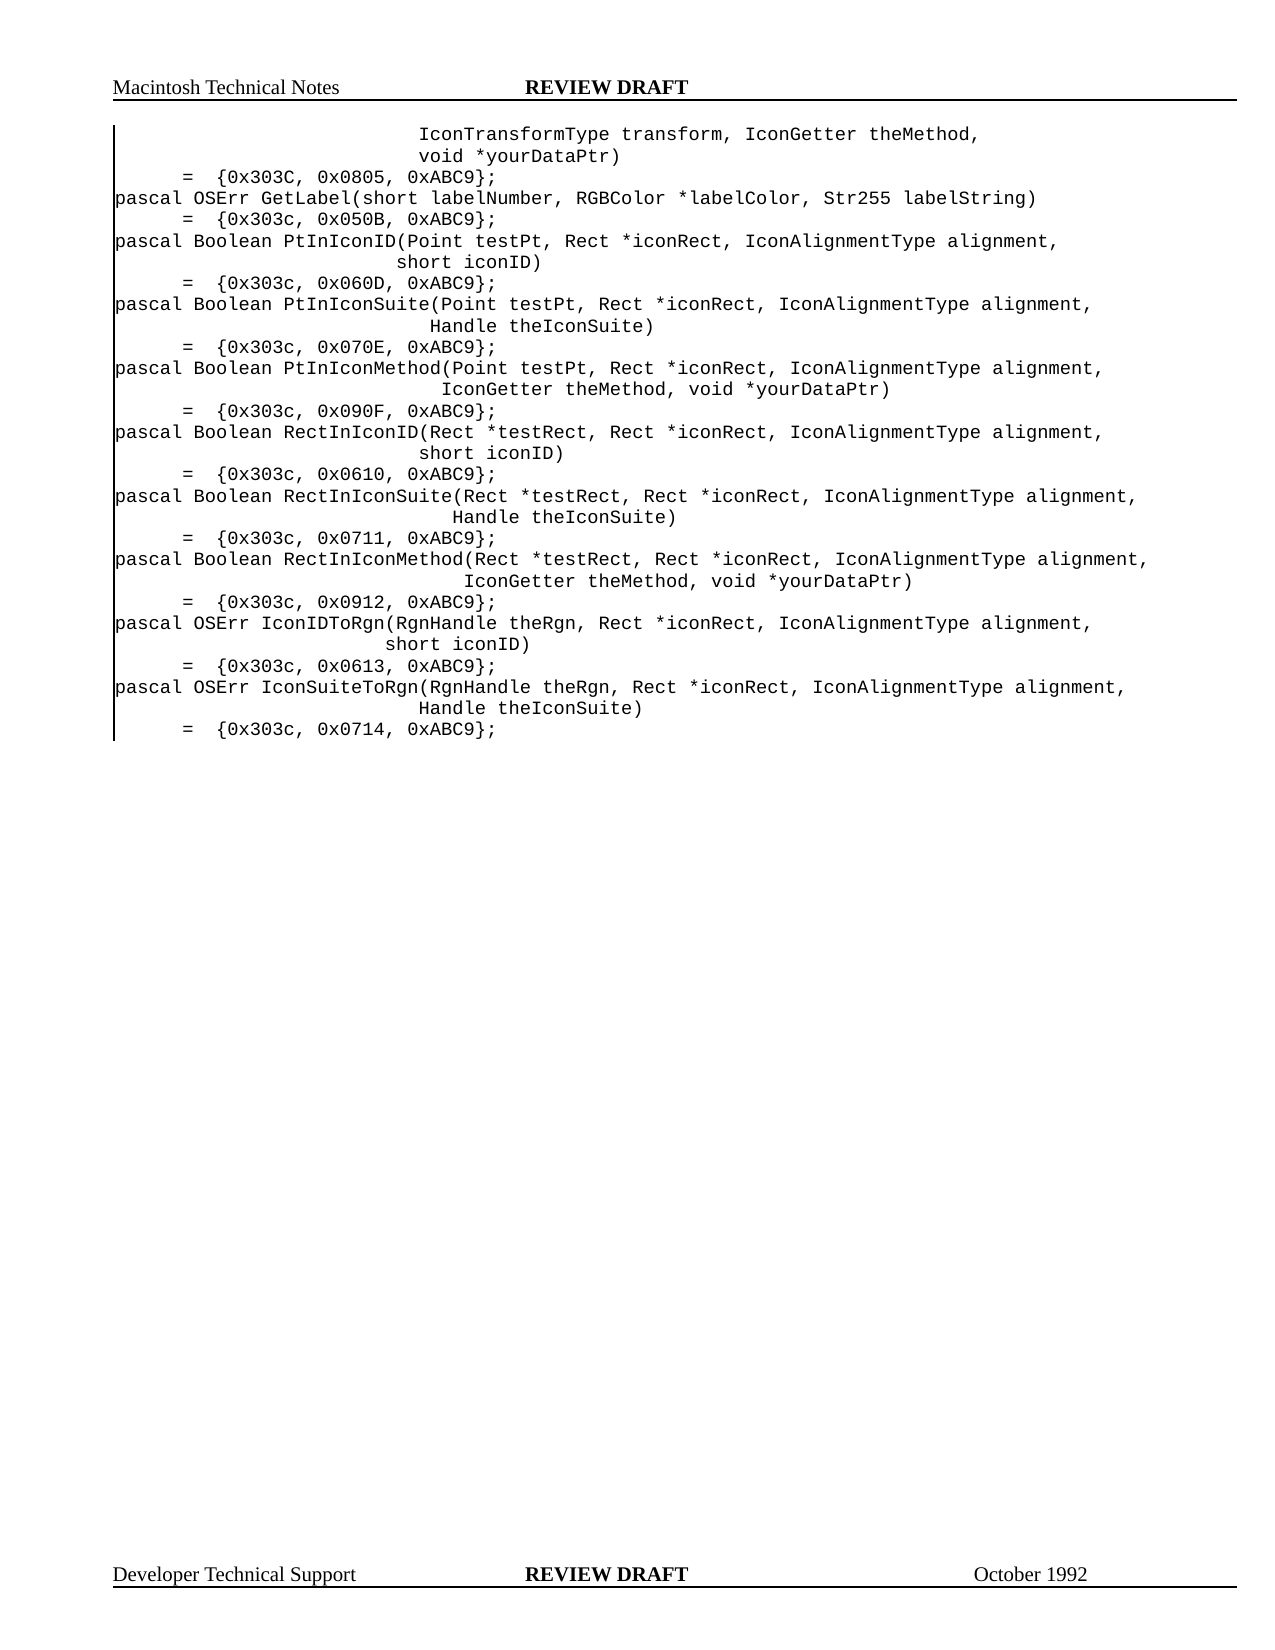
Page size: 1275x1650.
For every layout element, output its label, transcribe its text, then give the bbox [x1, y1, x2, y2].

text pascal Boolean PtInIconSuite(Point testPt, Rect *iconRect, IconAlignmentType alignment, [115, 295, 1237, 316]
text pascal OSErr IconSuiteToRgn(RgnHandle theRgn, Rect *iconRect, IconAlignmentType alignment, [115, 678, 1237, 699]
text = {0x303c, 0x050B, 0xABC9}; [115, 210, 1237, 231]
text pascal Boolean PtInIconID(Point testPt, Rect *iconRect, IconAlignmentType alignment, [115, 231, 1237, 253]
text = {0x303c, 0x0912, 0xABC9}; [115, 593, 1237, 614]
text = {0x303c, 0x060D, 0xABC9}; [115, 274, 1237, 295]
text IconGetter theMethod, void *yourDataPtr) [115, 380, 1237, 401]
text = {0x303C, 0x0805, 0xABC9}; [115, 168, 1237, 189]
text = {0x303c, 0x0613, 0xABC9}; [115, 656, 1237, 678]
text = {0x303c, 0x090F, 0xABC9}; [115, 401, 1237, 423]
text pascal OSErr IconIDToRgn(RgnHandle theRgn, Rect *iconRect, IconAlignmentType alignment, [115, 614, 1237, 635]
text pascal Boolean RectInIconID(Rect *testRect, Rect *iconRect, IconAlignmentType alignment, [115, 423, 1237, 444]
text = {0x303c, 0x0711, 0xABC9}; [115, 529, 1237, 550]
text IconGetter theMethod, void *yourDataPtr) [115, 571, 1237, 593]
text short iconID) [115, 444, 1237, 465]
text pascal Boolean RectInIconMethod(Rect *testRect, Rect *iconRect, IconAlignmentType alignment, [115, 550, 1237, 571]
text void *yourDataPtr) [115, 146, 1237, 168]
text short iconID) [115, 635, 1237, 656]
text = {0x303c, 0x0610, 0xABC9}; [115, 465, 1237, 486]
text Handle theIconSuite) [115, 699, 1237, 720]
text pascal Boolean RectInIconSuite(Rect *testRect, Rect *iconRect, IconAlignmentType alignment, [115, 486, 1237, 508]
text Handle theIconSuite) [115, 316, 1237, 338]
text IconTransformType transform, IconGetter theMethod, [115, 125, 1237, 146]
text pascal Boolean PtInIconMethod(Point testPt, Rect *iconRect, IconAlignmentType alignment, [115, 359, 1237, 380]
text Handle theIconSuite) [115, 508, 1237, 529]
text short iconID) [115, 253, 1237, 274]
text = {0x303c, 0x070E, 0xABC9}; [115, 338, 1237, 359]
text = {0x303c, 0x0714, 0xABC9}; [115, 720, 1237, 741]
text pascal OSErr GetLabel(short labelNumber, RGBColor *labelColor, Str255 labelString) [115, 189, 1237, 210]
